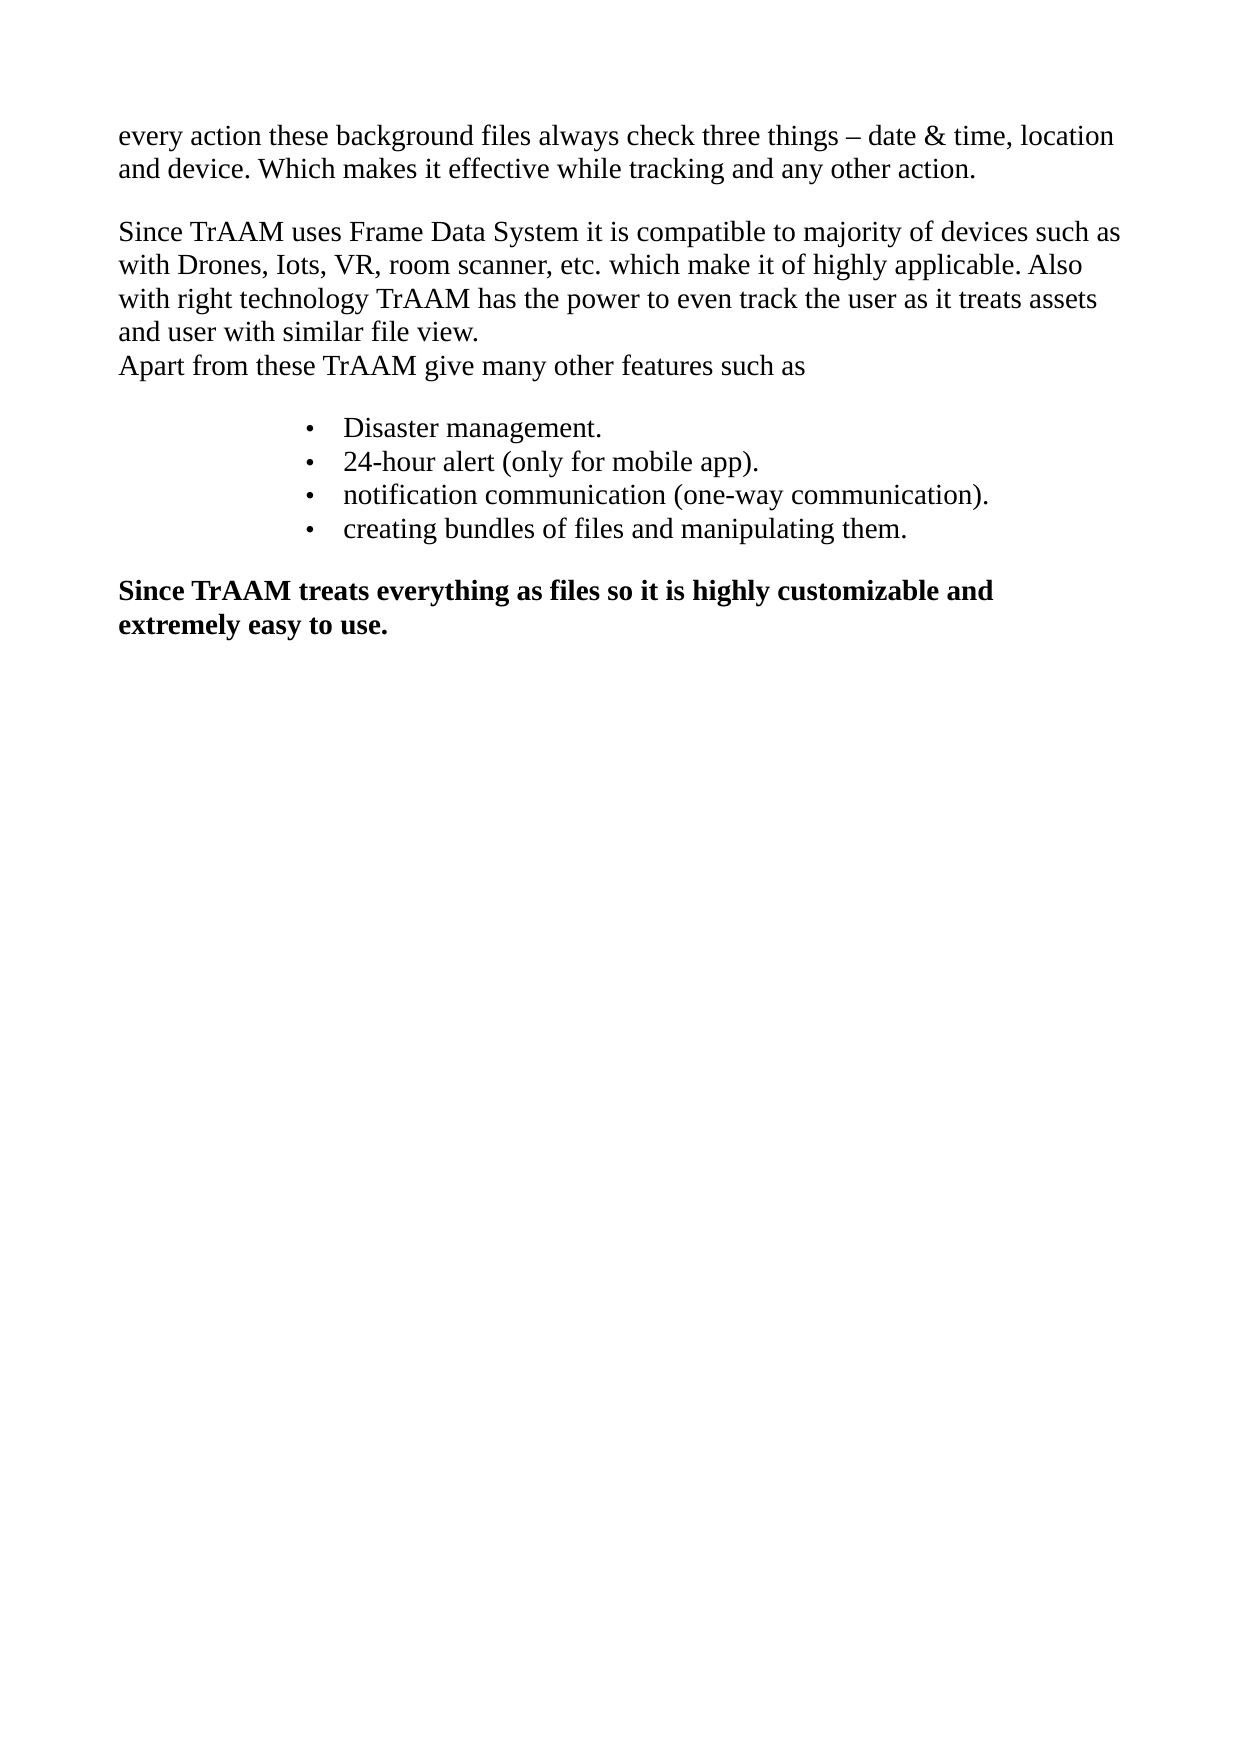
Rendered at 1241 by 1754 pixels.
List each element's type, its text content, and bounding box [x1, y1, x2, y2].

list notification communication (one-way communication). [306, 477, 1122, 511]
text Apart from these TrAAM give many other features such as [118, 348, 1122, 382]
text Since TrAAM treats everything as files so it is highly customizable and extremely easy to use. [118, 573, 1122, 640]
list 24-hour alert (only for mobile app). [306, 444, 1122, 477]
list creating bundles of files and manipulating them. [306, 511, 1122, 544]
list Disaster management. [306, 410, 1122, 444]
text Since TrAAM uses Frame Data System it is compatible to majority of devices such as with Drones, Iots, VR, room scanner, etc. which make it of highly applicable. Also with right technology TrAAM has the power to even track the user as it treats assets and user with similar file view. [118, 214, 1122, 348]
text every action these background files always check three things – date & time, location and device. Which makes it effective while tracking and any other action. [118, 118, 1122, 185]
